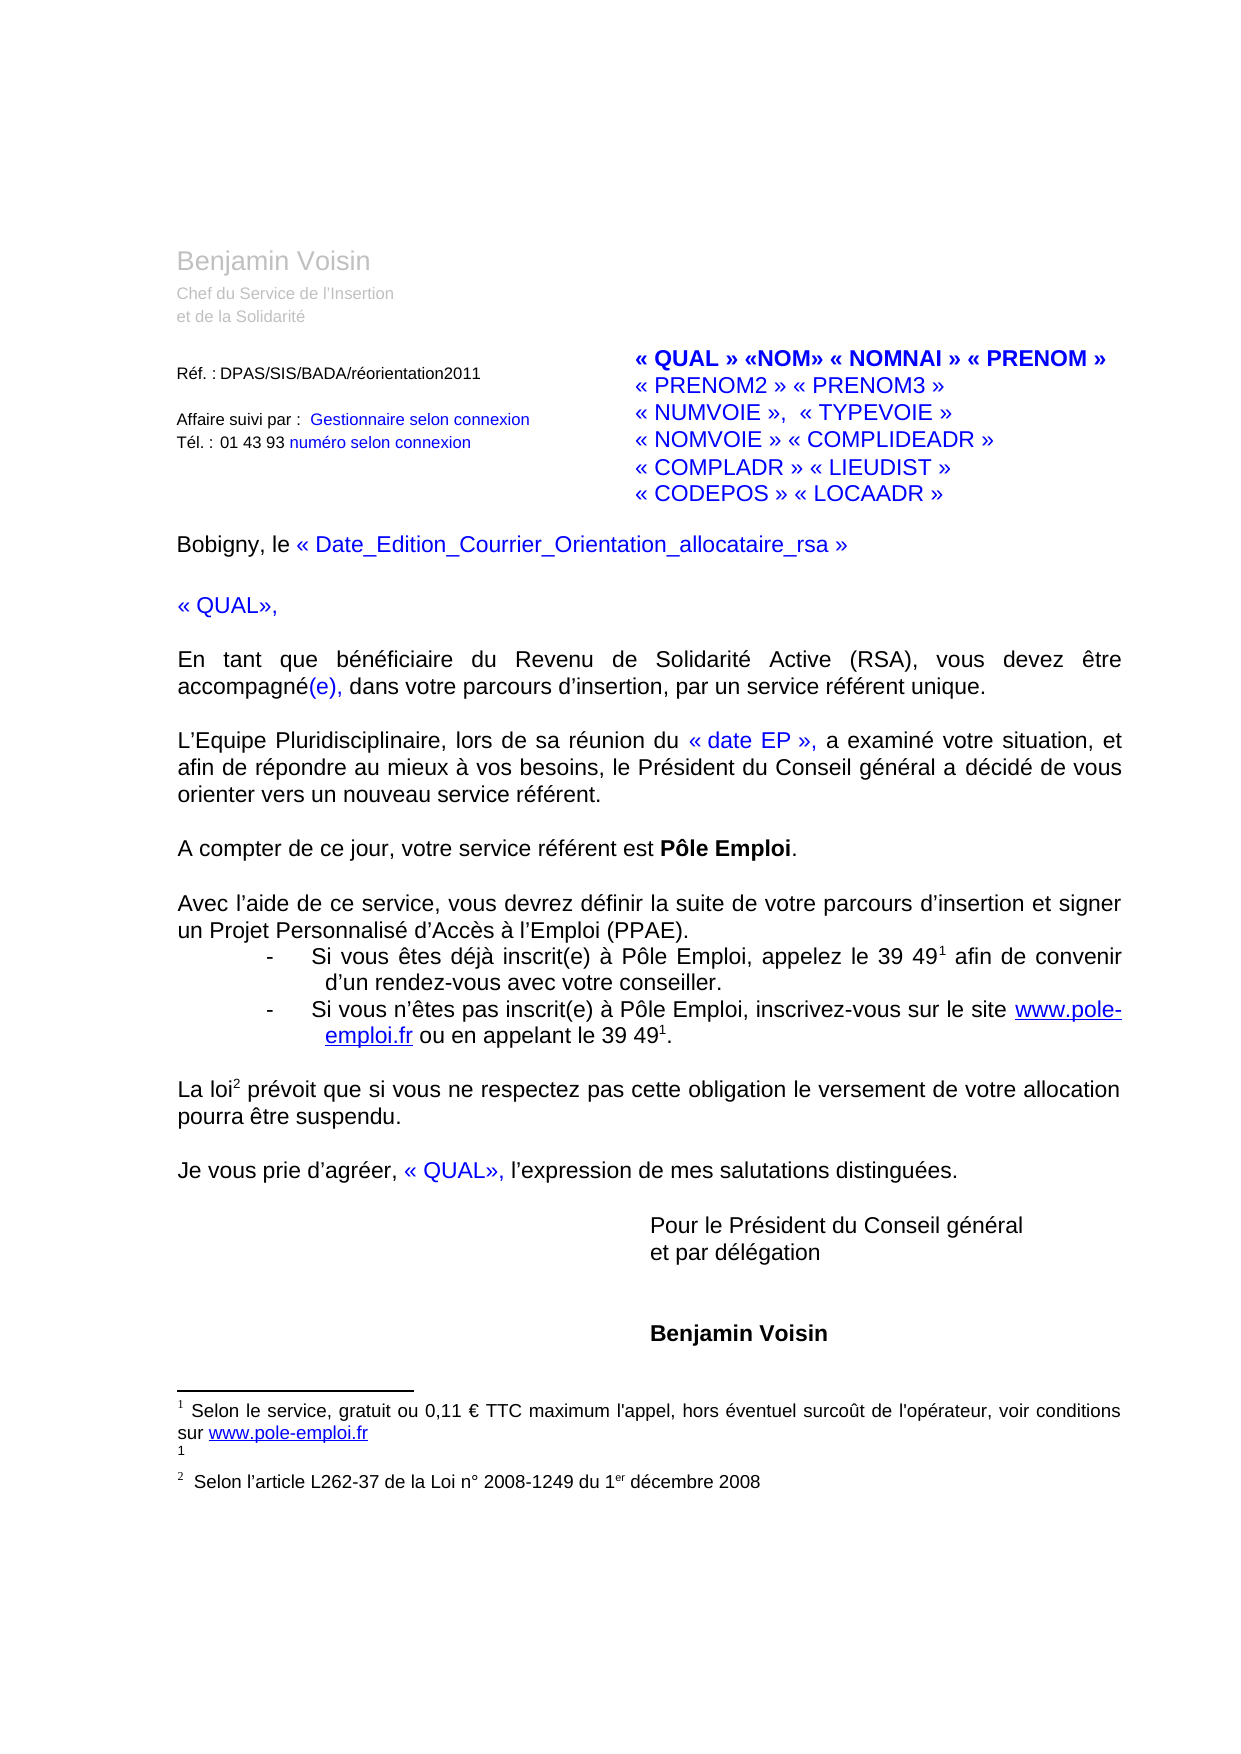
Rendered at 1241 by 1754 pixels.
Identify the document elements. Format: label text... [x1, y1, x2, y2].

text Avec l’aide de ce service, vous devrez définir la suite de votre parcours d’insertion et signer un Projet Personnalisé d’Accès à l’Emploi (PPAE). [177, 889, 1122, 943]
text L’Equipe Pluridisciplinaire, lors de sa réunion du « date EP », a examiné votre situation, et afin de répondre au mieux à vos besoins, le Président du Conseil général a décidé de vous orienter vers un nouveau service référent. [177, 726, 1122, 808]
list Si vous n’êtes pas inscrit(e) à Pôle Emploi, inscrivez-vous sur le site www.pole-emploi.fr ou en appelant le 39 49. [266, 996, 1122, 1048]
table_cell [176, 453, 620, 507]
table_cell Gestionnaire selon connexion [310, 407, 620, 430]
text Benjamin Voisin [650, 1292, 1122, 1346]
list Selon le service, gratuit ou 0,11 € TTC maximum l'appel, hors éventuel surcoût de l'opérateur, voir conditions sur www.pole-emploi.fr [177, 1397, 1122, 1443]
table_header [620, 244, 1123, 327]
table_cell DPAS/SIS/BADA/réorientation2011 [220, 361, 620, 407]
table_cell Réf. : [176, 361, 220, 407]
table_cell Tél. : [176, 430, 220, 453]
text Selon l’article L262-37 de la Loi n° 2008-1249 du 1er décembre 2008 [177, 1469, 1122, 1493]
text A compter de ce jour, votre service référent est Pôle Emploi. [177, 835, 1122, 862]
table_cell [176, 345, 620, 361]
table_cell Bobigny, le « Date_Edition_Courrier_Orientation_allocataire_rsa » [176, 530, 1123, 564]
table_cell 01 43 93 numéro selon connexion [220, 430, 620, 453]
text Je vous prie d’agréer, « QUAL», l’expression de mes salutations distinguées. [177, 1157, 1122, 1184]
table_header Benjamin Voisin Chef du Service de l’Insertion et de la Solidarité [176, 244, 620, 327]
table_cell Affaire suivi par : [176, 407, 310, 430]
text La loi prévoit que si vous ne respectez pas cette obligation le versement de votre allocation pourra être suspendu. [177, 1076, 1122, 1130]
table_cell [176, 507, 1123, 530]
table_cell « QUAL » «NOM» « NOMNAI » « PRENOM » « PRENOM2 » « PRENOM3 » « NUMVOIE », « TYPEVOIE » « NOMVOIE » « COMPLIDEADR » « COMPLADR » « LIEUDIST » « CODEPOS » « LOCAADR » [635, 345, 1123, 507]
text En tant que bénéficiaire du Revenu de Solidarité Active (RSA), vous devez être accompagné(e), dans votre parcours d’insertion, par un service référent unique. [177, 645, 1122, 699]
table_cell [620, 345, 635, 507]
list Si vous êtes déjà inscrit(e) à Pôle Emploi, appelez le 39 49 afin de convenir d’un rendez-vous avec votre conseiller. [266, 943, 1122, 996]
table_cell [176, 327, 1123, 345]
text Pour le Président du Conseil général et par délégation [650, 1211, 1122, 1265]
text « QUAL», [177, 591, 1122, 618]
